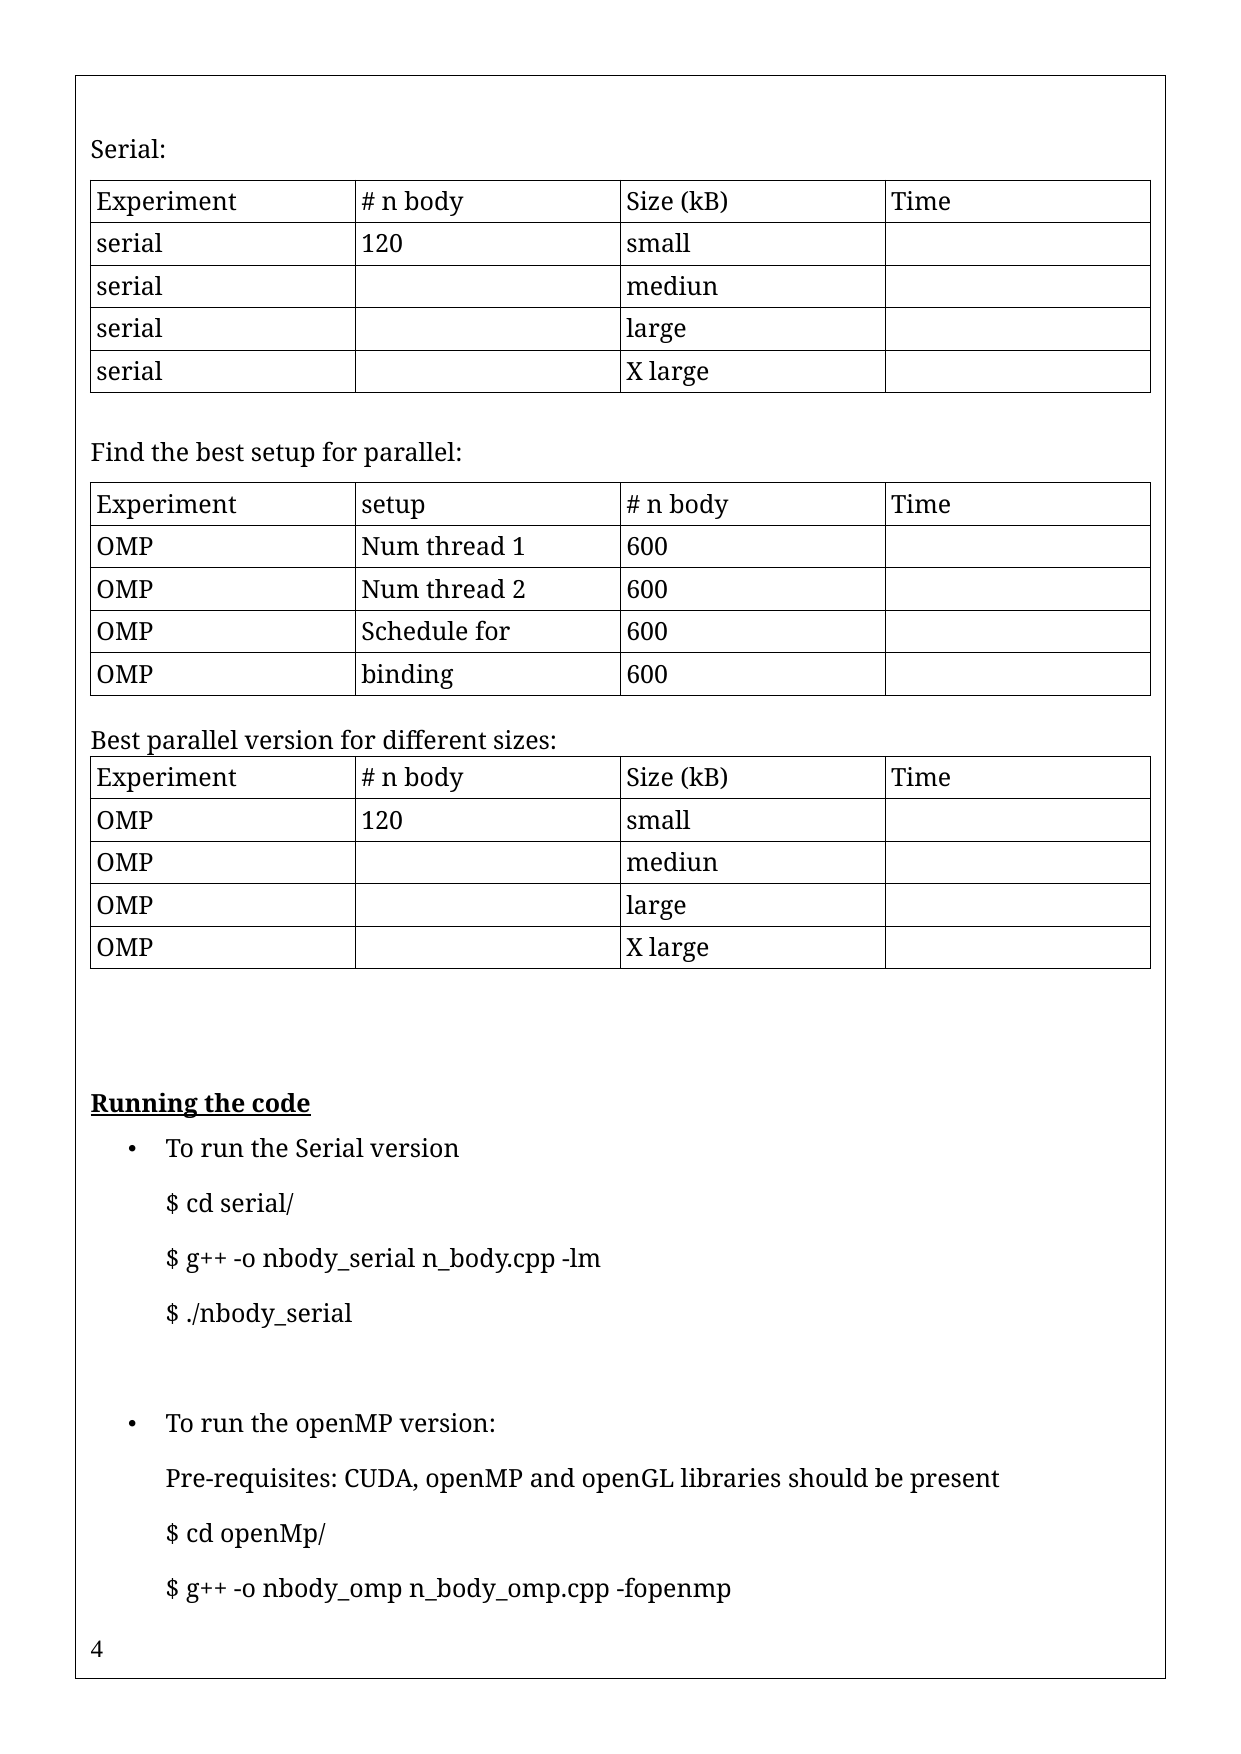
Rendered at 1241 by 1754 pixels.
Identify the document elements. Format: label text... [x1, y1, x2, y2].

table_cell OMP [91, 842, 355, 883]
table_cell small [621, 799, 885, 841]
table_cell OMP [91, 526, 355, 567]
list $ cd openMp/ [128, 1518, 1150, 1548]
text Find the best setup for parallel: [90, 438, 1150, 468]
table_cell OMP [91, 611, 355, 652]
table_header Time [886, 757, 1150, 798]
table_cell [886, 842, 1150, 883]
text Serial: [90, 135, 1150, 165]
table_cell serial [91, 308, 355, 349]
table_cell OMP [91, 927, 355, 968]
table_cell [886, 611, 1150, 652]
table_cell OMP [91, 884, 355, 926]
table_cell 600 [621, 526, 885, 567]
table_cell [886, 526, 1150, 567]
table_header Size (kB) [621, 757, 885, 798]
table_cell OMP [91, 653, 355, 695]
table_cell [886, 799, 1150, 841]
table_cell [886, 653, 1150, 695]
table_cell OMP [91, 799, 355, 841]
table_cell binding [356, 653, 620, 695]
list $ g++ -o nbody_serial n_body.cpp -lm [128, 1243, 1150, 1273]
list To run the openMP version: [128, 1408, 1150, 1438]
list To run the Serial version [128, 1133, 1150, 1163]
text Running the code [90, 1058, 1150, 1118]
table_cell 600 [621, 568, 885, 610]
table_header Time [886, 483, 1150, 525]
table_cell 600 [621, 611, 885, 652]
table_cell [886, 266, 1150, 307]
table_cell 600 [621, 653, 885, 695]
table_cell large [621, 884, 885, 926]
table_cell large [621, 308, 885, 349]
table_cell 120 [356, 799, 620, 841]
table_cell mediun [621, 842, 885, 883]
table_cell [886, 308, 1150, 349]
table_cell 120 [356, 223, 620, 264]
table_cell [356, 351, 620, 392]
table_cell [356, 266, 620, 307]
table_cell [356, 884, 620, 926]
list Pre-requisites: CUDA, openMP and openGL libraries should be present [128, 1463, 1150, 1493]
table_cell [886, 351, 1150, 392]
table_cell [886, 884, 1150, 926]
table_header # n body [356, 181, 620, 222]
table_cell X large [621, 927, 885, 968]
table_cell serial [91, 223, 355, 264]
table_cell [356, 308, 620, 349]
table_header Experiment [91, 757, 355, 798]
text Best parallel version for different sizes: [90, 726, 1150, 756]
table_cell [886, 223, 1150, 264]
table_header setup [356, 483, 620, 525]
table_cell serial [91, 266, 355, 307]
table_header # n body [356, 757, 620, 798]
table_header Size (kB) [621, 181, 885, 222]
table_header Time [886, 181, 1150, 222]
table_cell Num thread 2 [356, 568, 620, 610]
list $ g++ -o nbody_omp n_body_omp.cpp -fopenmp [128, 1573, 1150, 1603]
table_header Experiment [91, 483, 355, 525]
table_cell Schedule for [356, 611, 620, 652]
table_cell mediun [621, 266, 885, 307]
table_cell [886, 927, 1150, 968]
table_cell [356, 842, 620, 883]
table_header Experiment [91, 181, 355, 222]
table_cell OMP [91, 568, 355, 610]
list $ cd serial/ [128, 1188, 1150, 1218]
table_header # n body [621, 483, 885, 525]
table_cell [356, 927, 620, 968]
table_cell Num thread 1 [356, 526, 620, 567]
table_cell [886, 568, 1150, 610]
table_cell small [621, 223, 885, 264]
table_cell X large [621, 351, 885, 392]
list $ ./nbody_serial [128, 1298, 1150, 1328]
table_cell serial [91, 351, 355, 392]
